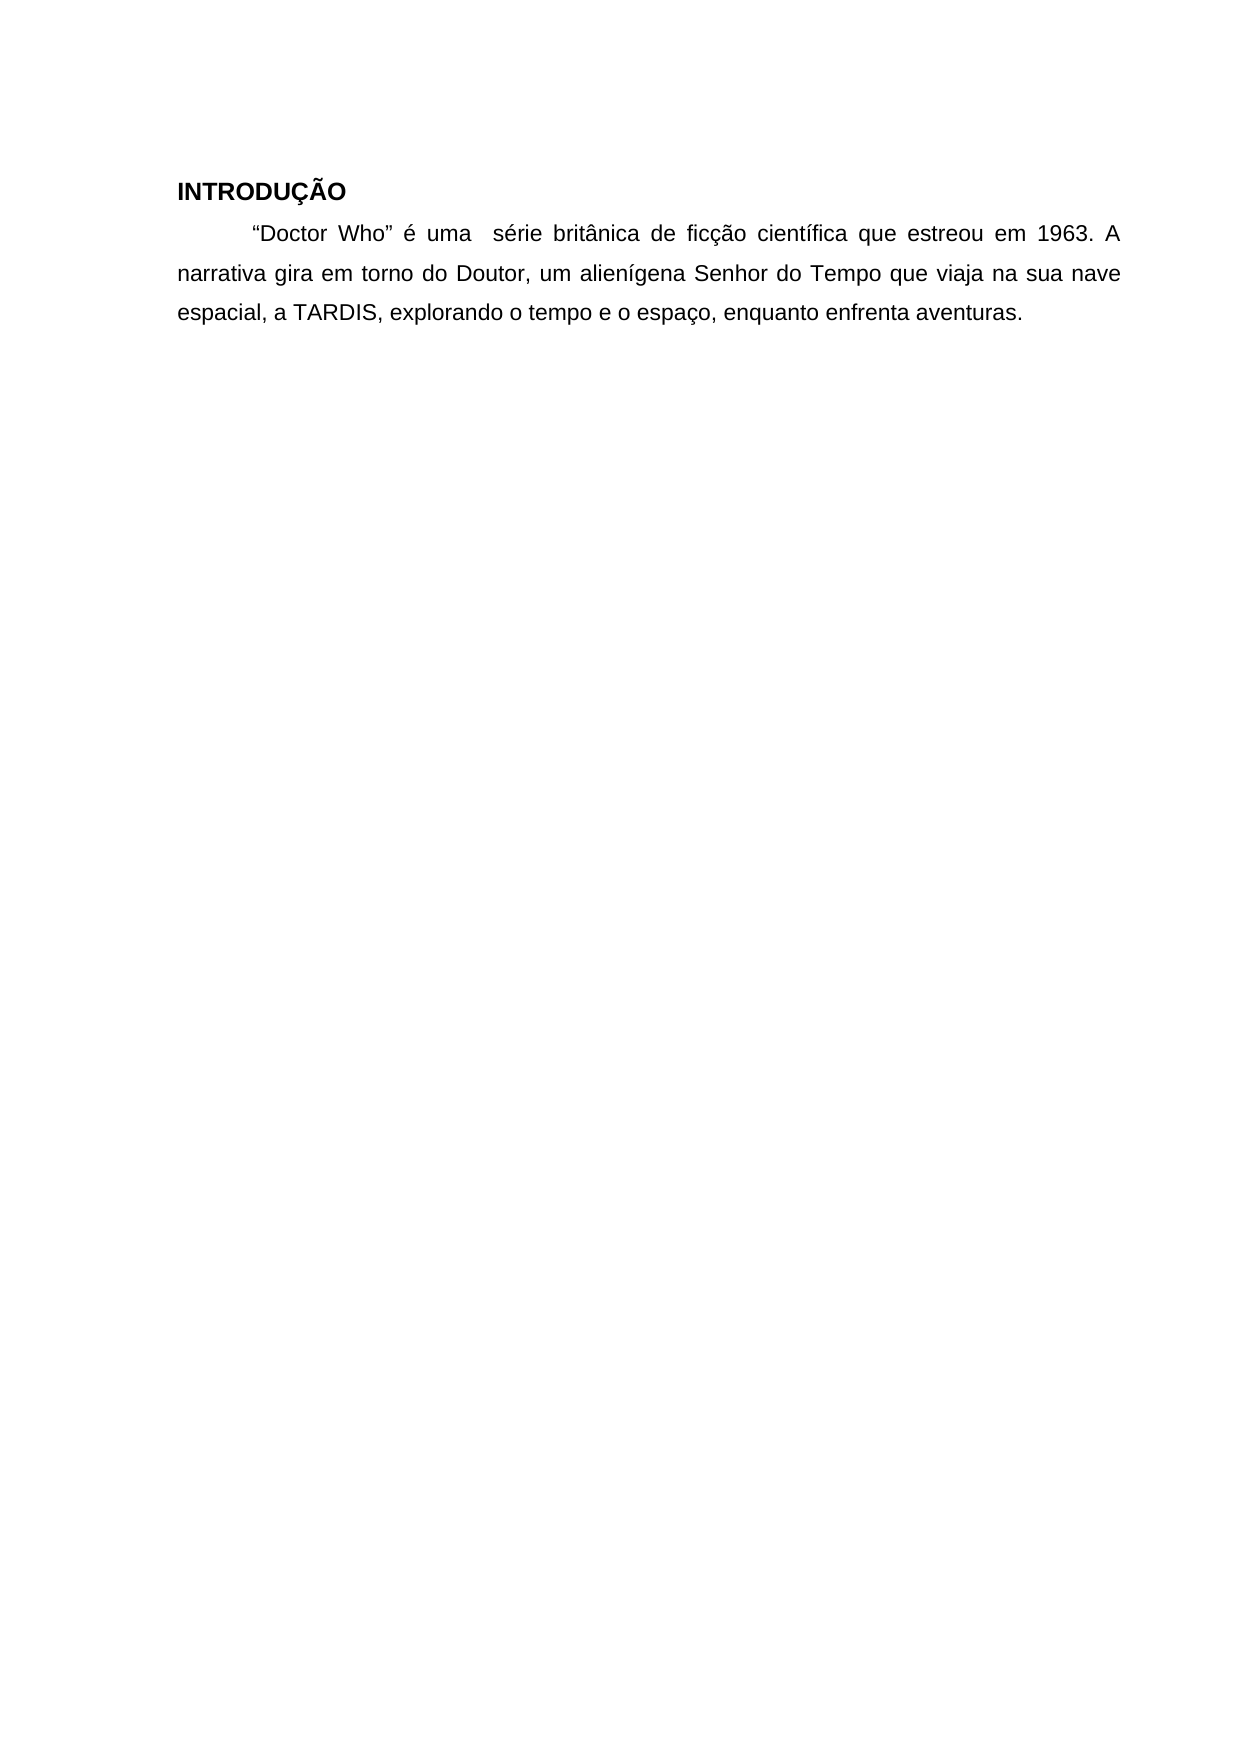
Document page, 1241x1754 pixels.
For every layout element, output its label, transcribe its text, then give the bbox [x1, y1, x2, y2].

subtitle INTRODUÇÃO [177, 177, 1122, 206]
text “Doctor Who” é uma série britânica de ficção científica que estreou em 1963. A narrativa gira em torno do Doutor, um alienígena Senhor do Tempo que viaja na sua nave espacial, a TARDIS, explorando o tempo e o espaço, enquanto enfrenta aventuras. [177, 220, 1122, 326]
